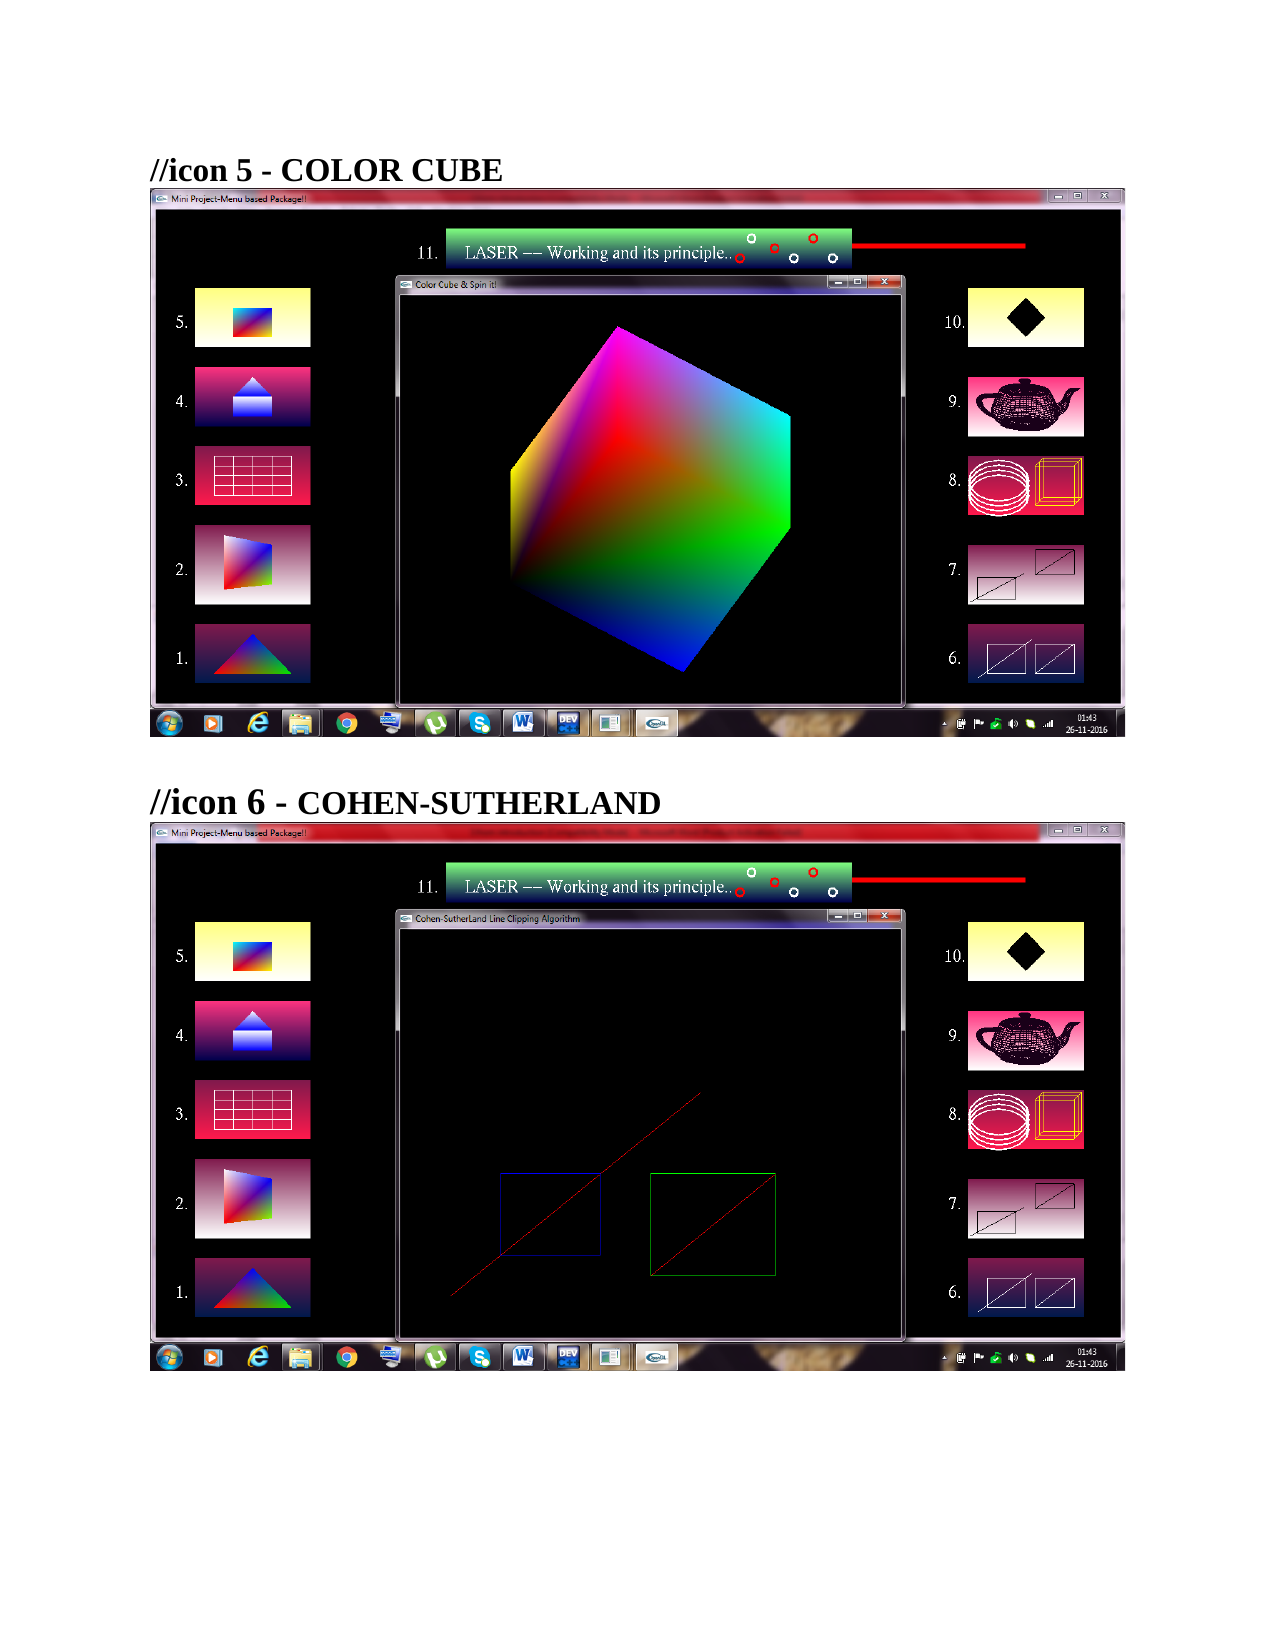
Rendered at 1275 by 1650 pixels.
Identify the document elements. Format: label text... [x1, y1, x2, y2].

picture [150, 822, 1125, 1371]
text [150, 1371, 1125, 1414]
picture [150, 188, 1125, 737]
text //icon 6 - COHEN-SUTHERLAND [150, 779, 1125, 822]
text //icon 5 - COLOR CUBE [150, 150, 1125, 188]
